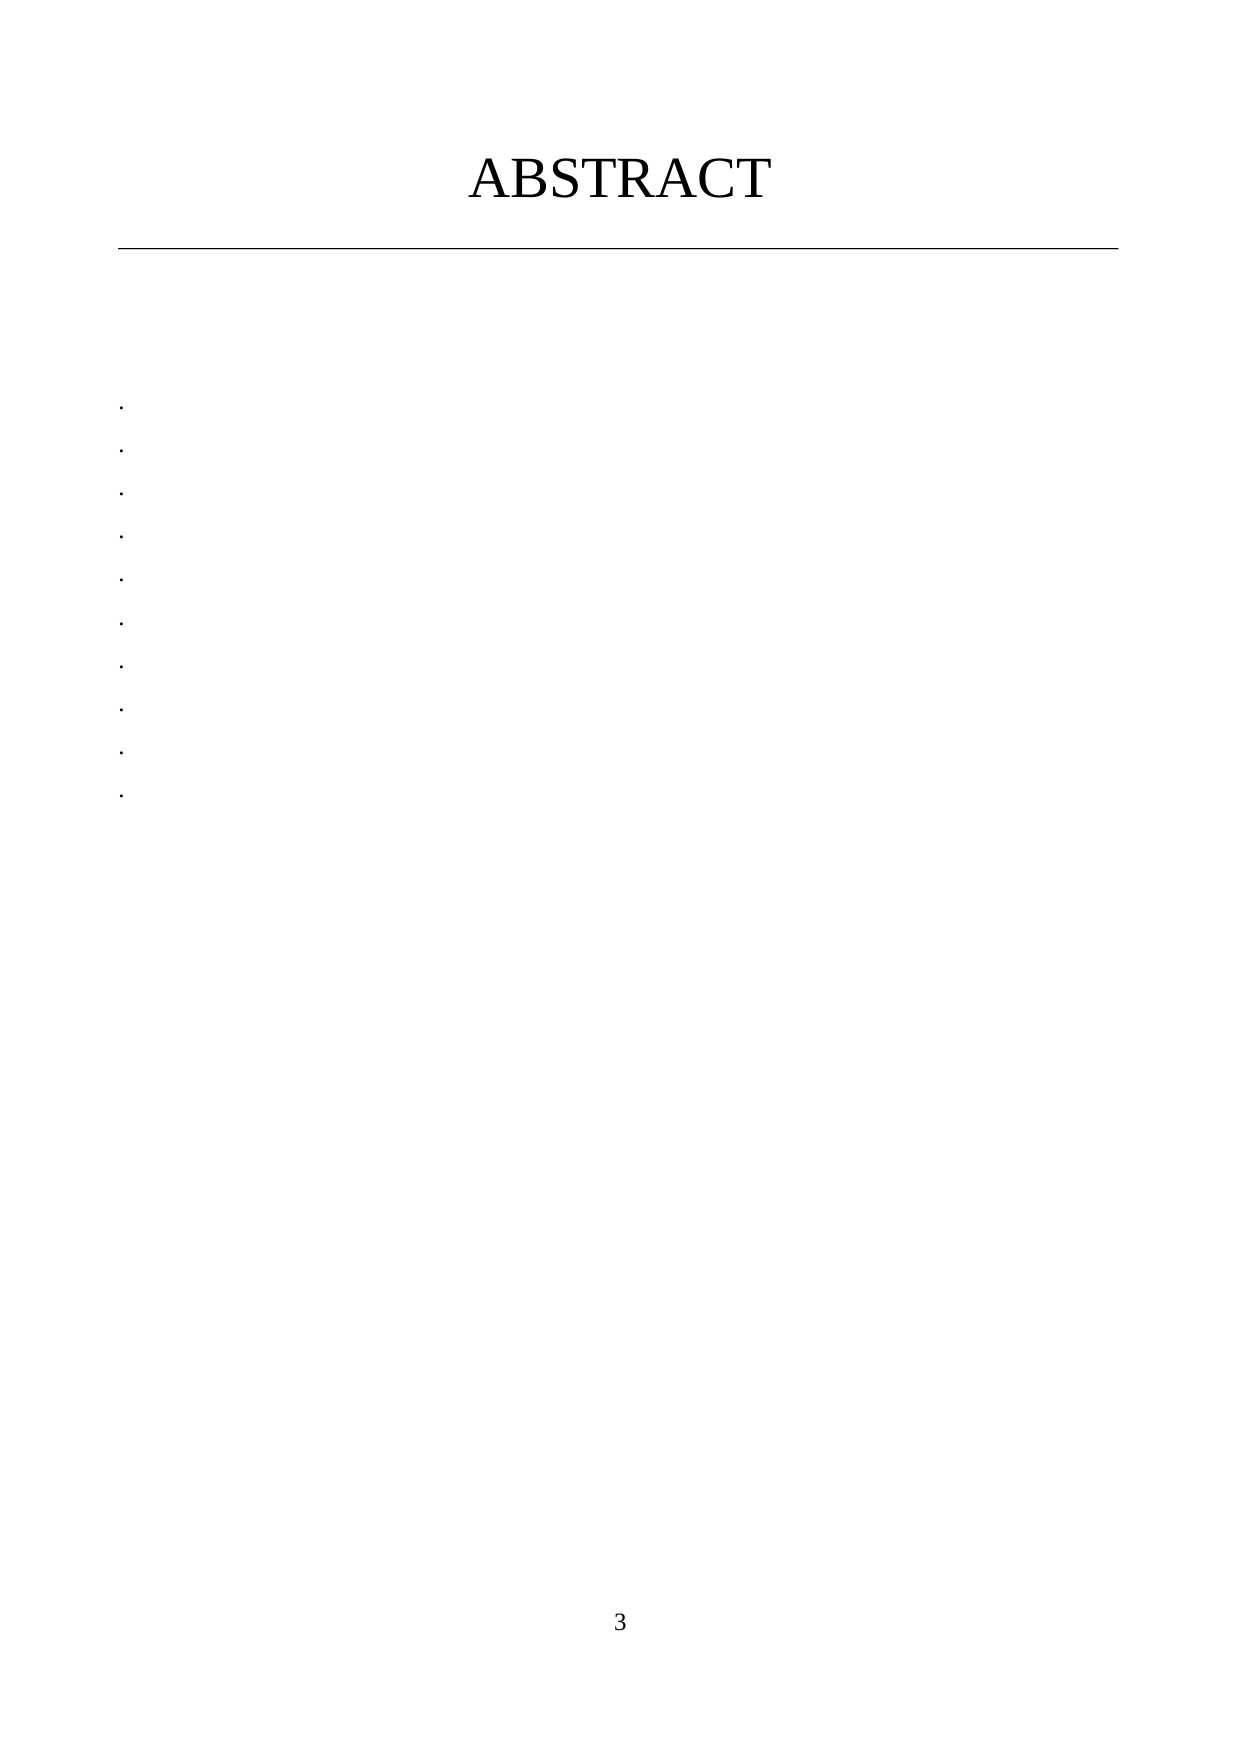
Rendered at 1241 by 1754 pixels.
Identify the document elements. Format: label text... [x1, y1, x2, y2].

text . [118, 558, 1122, 587]
subtitle ABSTRACT [118, 143, 1122, 210]
text . [118, 602, 1122, 630]
text . [118, 688, 1122, 717]
text . [118, 774, 1122, 803]
text . [118, 515, 1122, 544]
text . [118, 731, 1122, 760]
text . [118, 429, 1122, 458]
text . [118, 472, 1122, 501]
text ________________________________________________________________________________ [118, 223, 1122, 251]
text . [118, 386, 1122, 415]
text . [118, 645, 1122, 673]
